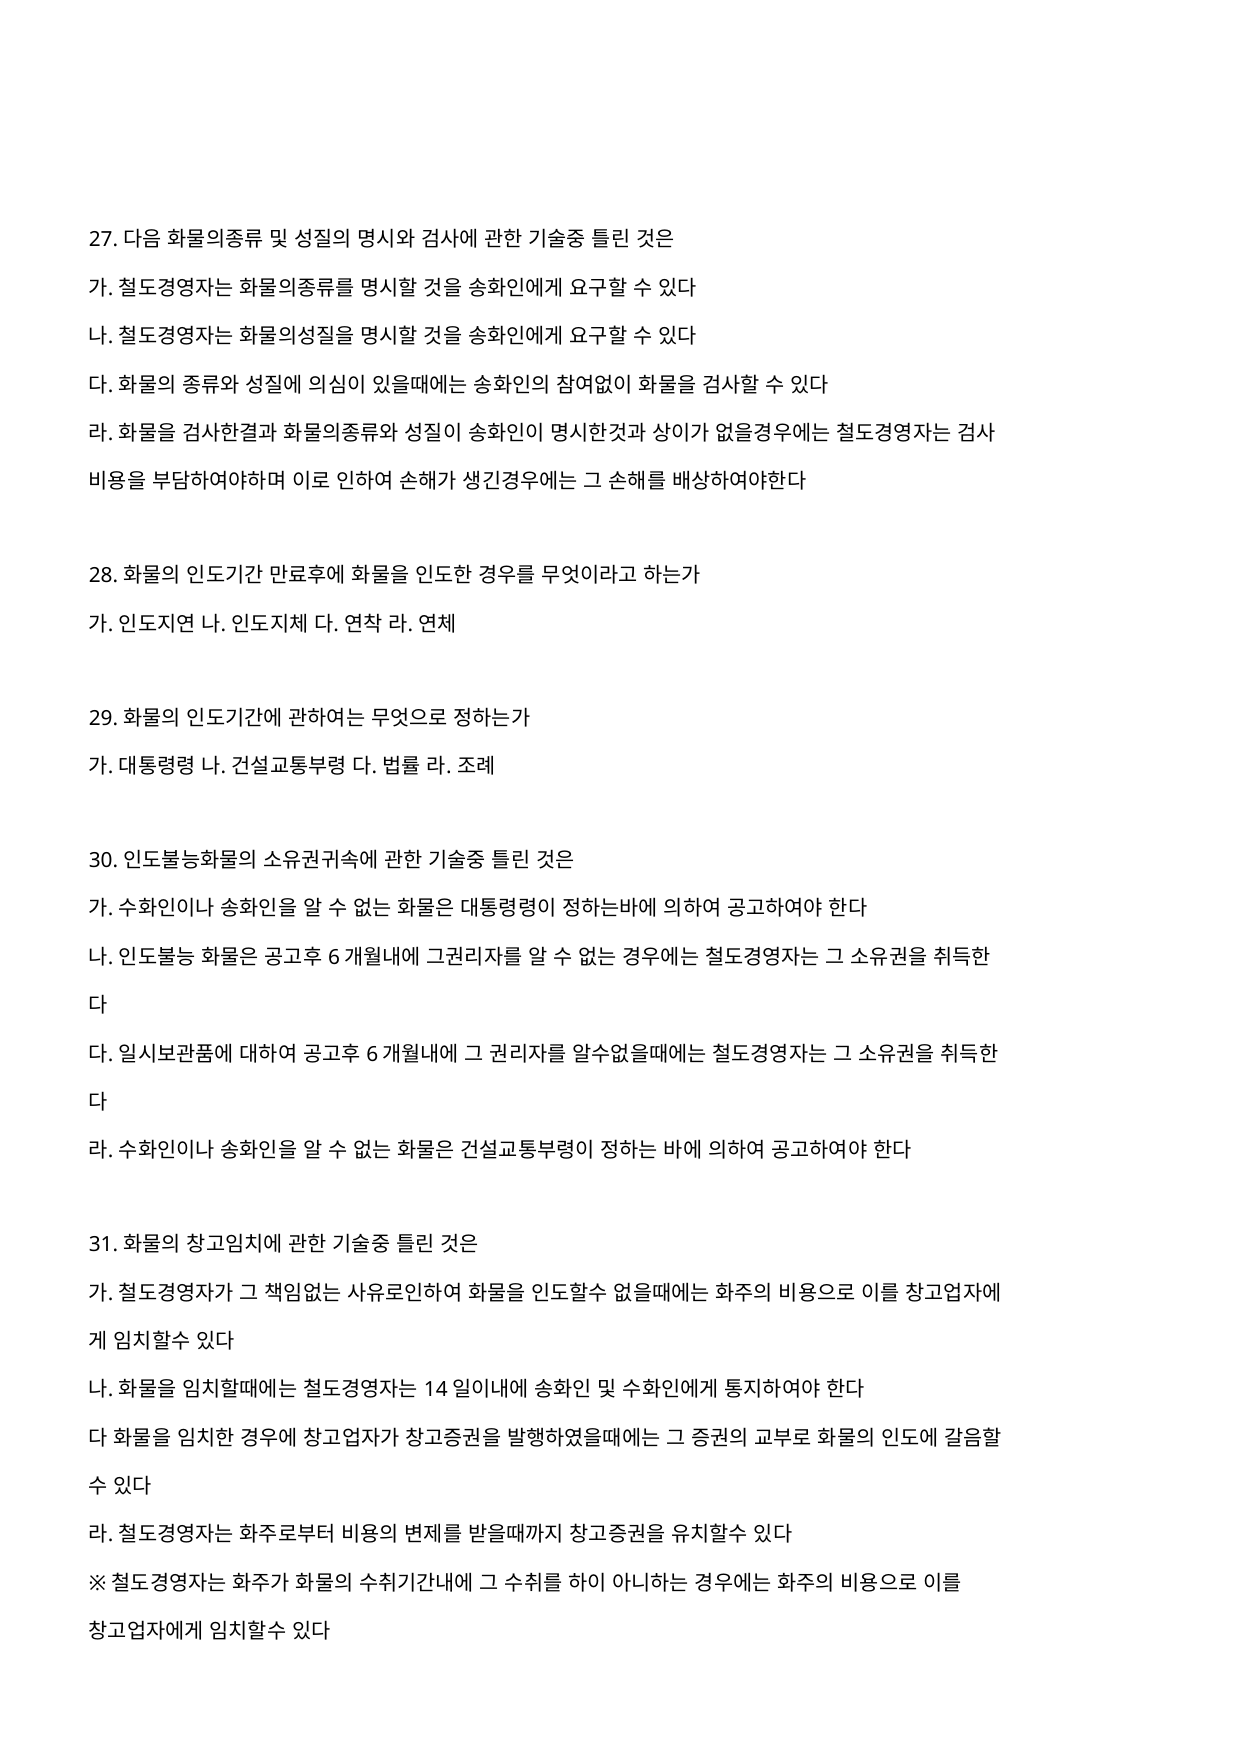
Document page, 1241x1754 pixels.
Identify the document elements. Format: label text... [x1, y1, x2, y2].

text 나. 화물을 임치할때에는 철도경영자는 14일이내에 송화인 및 수화인에게 통지하여야 한다 [88, 1373, 1152, 1403]
text 가. 철도경영자가 그 책임없는 사유로인하여 화물을 인도할수 없을때에는 화주의 비용으로 이를 창고업자에 [88, 1276, 1152, 1306]
text 다 화물을 임치한 경우에 창고업자가 창고증권을 발행하였을때에는 그 증권의 교부로 화물의 인도에 갈음할 [88, 1421, 1152, 1451]
text 라. 철도경영자는 화주로부터 비용의 변제를 받을때까지 창고증권을 유치할수 있다 [88, 1518, 1152, 1548]
text 30. 인도불능화물의 소유권귀속에 관한 기술중 틀린 것은 [88, 843, 1152, 873]
text 가. 철도경영자는 화물의종류를 명시할 것을 송화인에게 요구할 수 있다 [88, 271, 1152, 301]
text 창고업자에게 임치할수 있다 [88, 1614, 1152, 1645]
text 가. 대통령령 나. 건설교통부령 다. 법률 라. 조례 [88, 749, 1152, 779]
text 가. 수화인이나 송화인을 알 수 없는 화물은 대통령령이 정하는바에 의하여 공고하여야 한다 [88, 892, 1152, 922]
text 31. 화물의 창고임치에 관한 기술중 틀린 것은 [88, 1227, 1152, 1258]
text 다 [88, 1085, 1152, 1115]
text 게 임치할수 있다 [88, 1324, 1152, 1354]
text 다. 화물의 종류와 성질에 의심이 있을때에는 송화인의 참여없이 화물을 검사할 수 있다 [88, 368, 1152, 398]
text 나. 철도경영자는 화물의성질을 명시할 것을 송화인에게 요구할 수 있다 [88, 319, 1152, 350]
text 다 [88, 988, 1152, 1019]
text 27. 다음 화물의종류 및 성질의 명시와 검사에 관한 기술중 틀린 것은 [88, 223, 1152, 253]
text 가. 인도지연 나. 인도지체 다. 연착 라. 연체 [88, 607, 1152, 637]
text 28. 화물의 인도기간 만료후에 화물을 인도한 경우를 무엇이라고 하는가 [88, 558, 1152, 589]
text 라. 수화인이나 송화인을 알 수 없는 화물은 건설교통부령이 정하는 바에 의하여 공고하여야 한다 [88, 1133, 1152, 1164]
text 비용을 부담하여야하며 이로 인하여 손해가 생긴경우에는 그 손해를 배상하여야한다 [88, 465, 1152, 495]
text 수 있다 [88, 1469, 1152, 1499]
text 다. 일시보관품에 대하여 공고후 6개월내에 그 권리자를 알수없을때에는 철도경영자는 그 소유권을 취득한 [88, 1037, 1152, 1067]
text 나. 인도불능 화물은 공고후 6개월내에 그권리자를 알 수 없는 경우에는 철도경영자는 그 소유권을 취득한 [88, 940, 1152, 970]
text ※ 철도경영자는 화주가 화물의 수취기간내에 그 수취를 하이 아니하는 경우에는 화주의 비용으로 이를 [88, 1566, 1152, 1596]
text 라. 화물을 검사한결과 화물의종류와 성질이 송화인이 명시한것과 상이가 없을경우에는 철도경영자는 검사 [88, 416, 1152, 447]
text 29. 화물의 인도기간에 관하여는 무엇으로 정하는가 [88, 701, 1152, 731]
